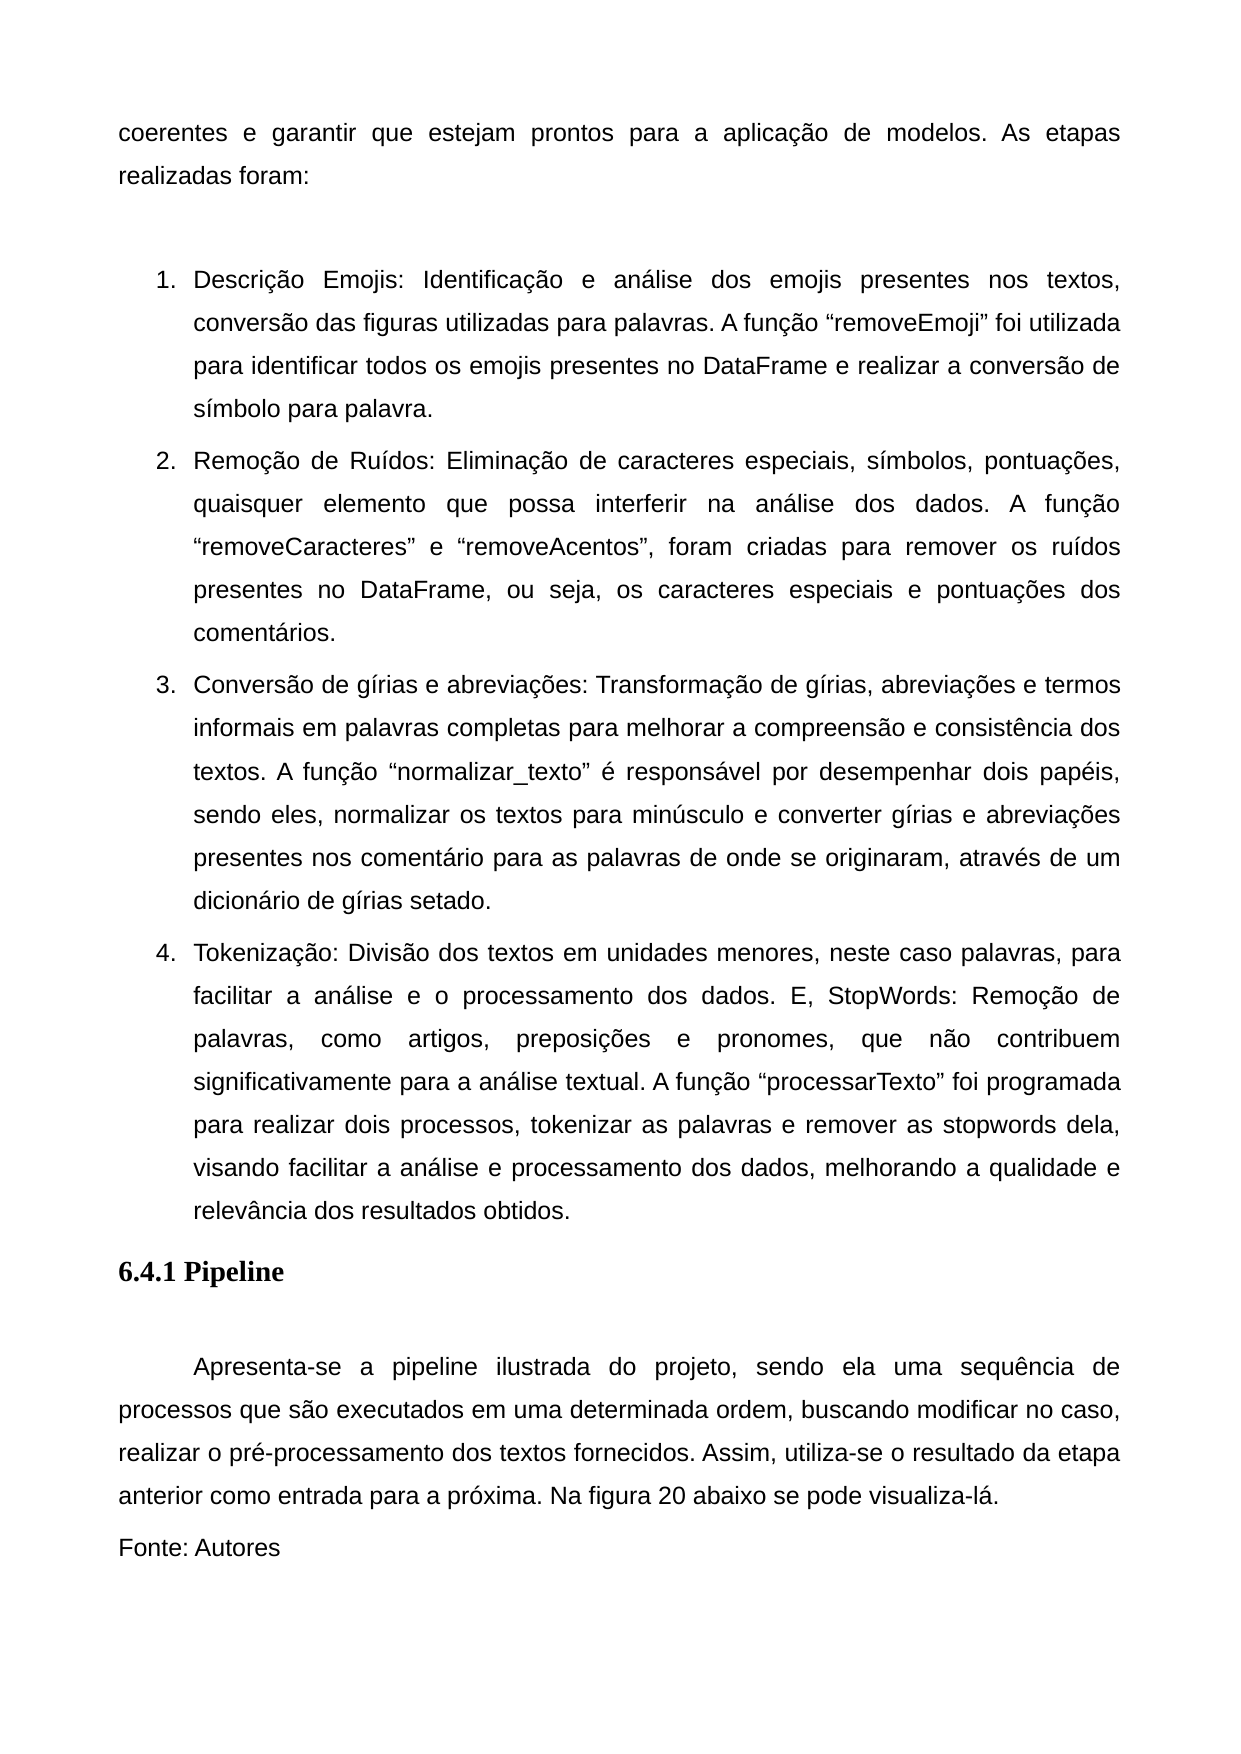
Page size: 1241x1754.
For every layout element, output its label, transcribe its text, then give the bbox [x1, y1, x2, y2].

list Remoção de Ruídos: Eliminação de caracteres especiais, símbolos, pontuações, quaisquer elemento que possa interferir na análise dos dados. A função “removeCaracteres” e “removeAcentos”, foram criadas para remover os ruídos presentes no DataFrame, ou seja, os caracteres especiais e pontuações dos comentários. [156, 446, 1122, 647]
text Fonte: Autores [118, 1533, 1122, 1562]
text coerentes e garantir que estejam prontos para a aplicação de modelos. As etapas realizadas foram: [118, 118, 1122, 190]
list Descrição Emojis: Identificação e análise dos emojis presentes nos textos, conversão das figuras utilizadas para palavras. A função “removeEmoji” foi utilizada para identificar todos os emojis presentes no DataFrame e realizar a conversão de símbolo para palavra. [156, 265, 1122, 423]
list Tokenização: Divisão dos textos em unidades menores, neste caso palavras, para facilitar a análise e o processamento dos dados. E, StopWords: Remoção de palavras, como artigos, preposições e pronomes, que não contribuem significativamente para a análise textual. A função “processarTexto” foi programada para realizar dois processos, tokenizar as palavras e remover as stopwords dela, visando facilitar a análise e processamento dos dados, melhorando a qualidade e relevância dos resultados obtidos. [156, 938, 1122, 1225]
text Apresenta-se a pipeline ilustrada do projeto, sendo ela uma sequência de processos que são executados em uma determinada ordem, buscando modificar no caso, realizar o pré-processamento dos textos fornecidos. Assim, utiliza-se o resultado da etapa anterior como entrada para a próxima. Na figura 20 abaixo se pode visualiza-lá. [118, 1352, 1122, 1510]
subtitle 6.4.1 Pipeline [118, 1254, 1122, 1288]
list Conversão de gírias e abreviações: Transformação de gírias, abreviações e termos informais em palavras completas para melhorar a compreensão e consistência dos textos. A função “normalizar_texto” é responsável por desempenhar dois papéis, sendo eles, normalizar os textos para minúsculo e converter gírias e abreviações presentes nos comentário para as palavras de onde se originaram, através de um dicionário de gírias setado. [156, 670, 1122, 914]
